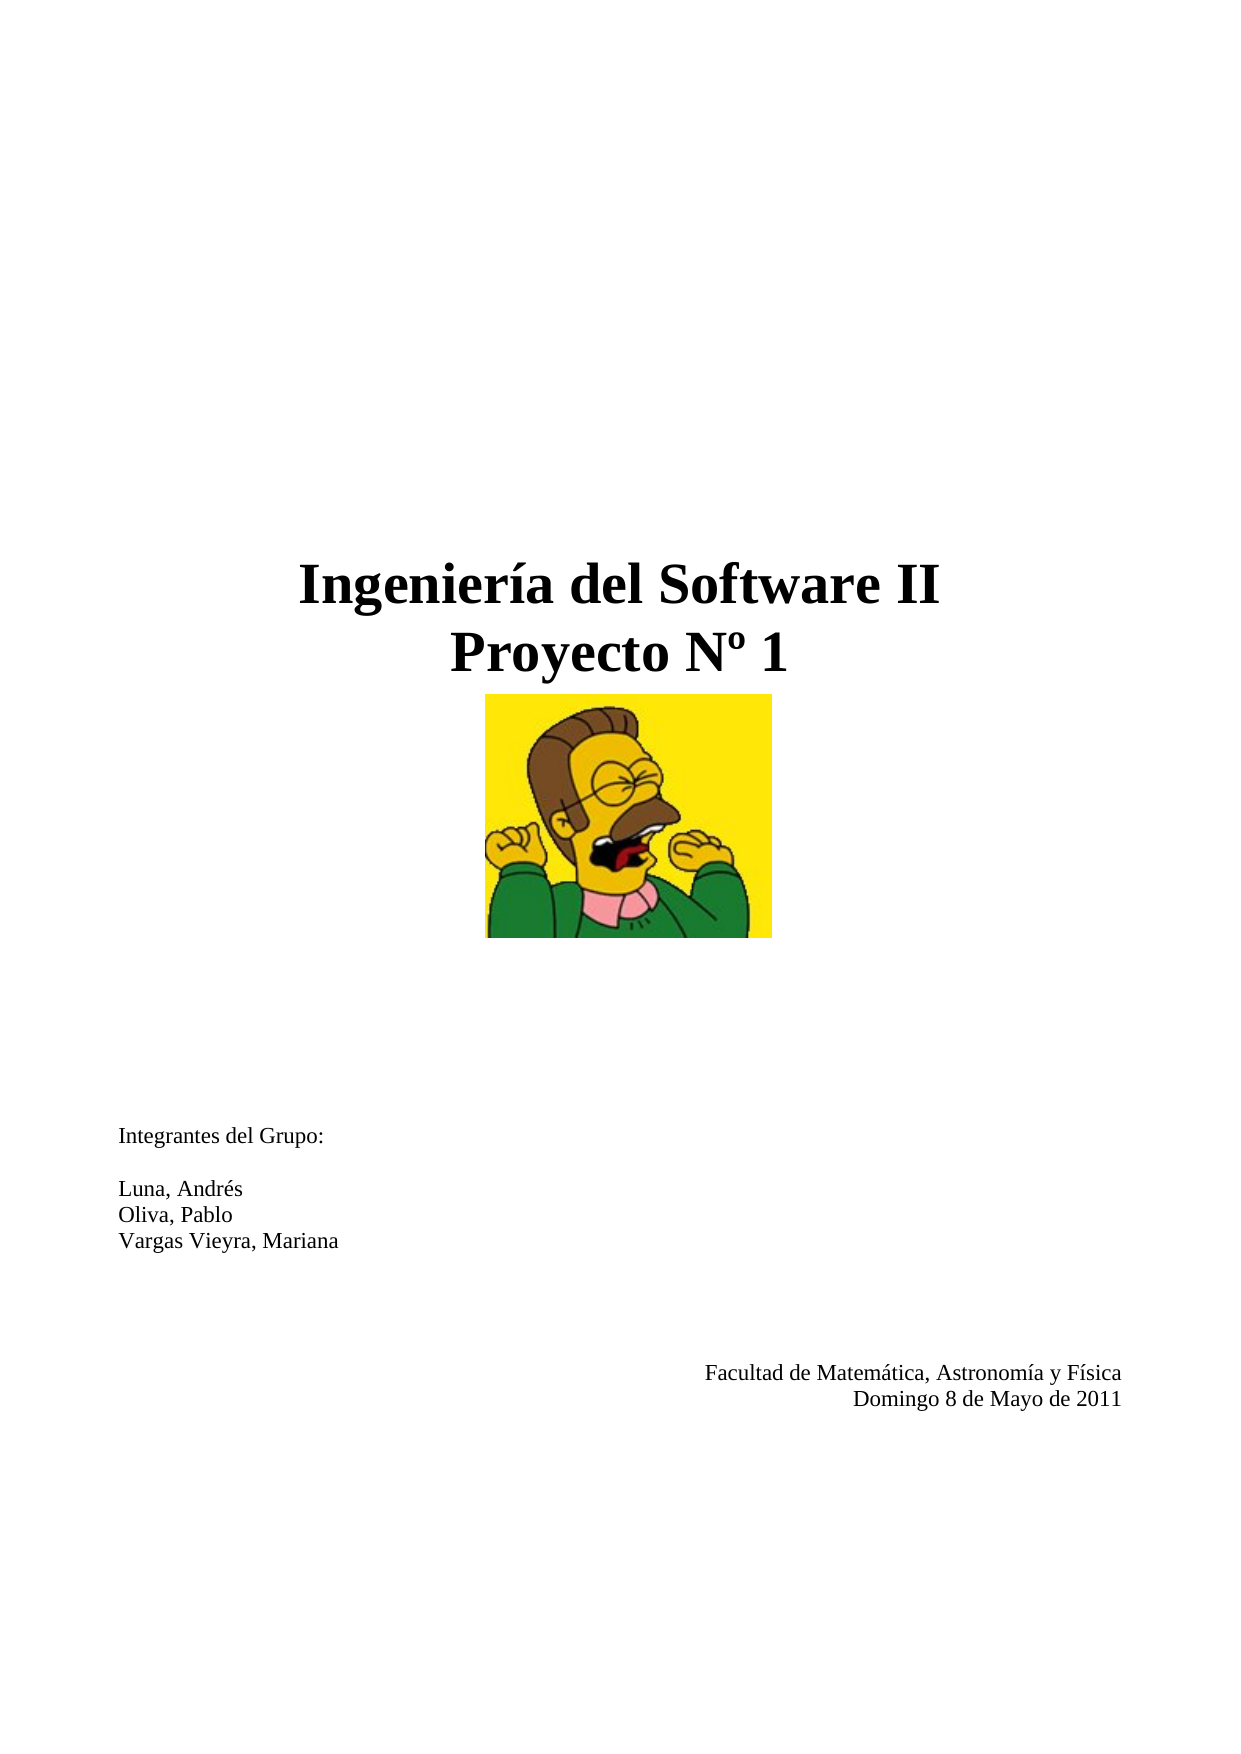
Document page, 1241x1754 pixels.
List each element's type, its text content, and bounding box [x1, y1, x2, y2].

text Domingo 8 de Mayo de 2011 [118, 1386, 1122, 1412]
text Facultad de Matemática, Astronomía y Física [118, 1359, 1122, 1386]
text Oliva, Pablo [118, 1201, 1122, 1227]
text Integrantes del Grupo: [118, 1122, 1122, 1148]
picture [485, 694, 772, 938]
text Ingeniería del Software II [118, 549, 1122, 616]
text Vargas Vieyra, Mariana [118, 1227, 1122, 1254]
text Luna, Andrés [118, 1175, 1122, 1201]
text Proyecto Nº 1 [118, 616, 1122, 683]
